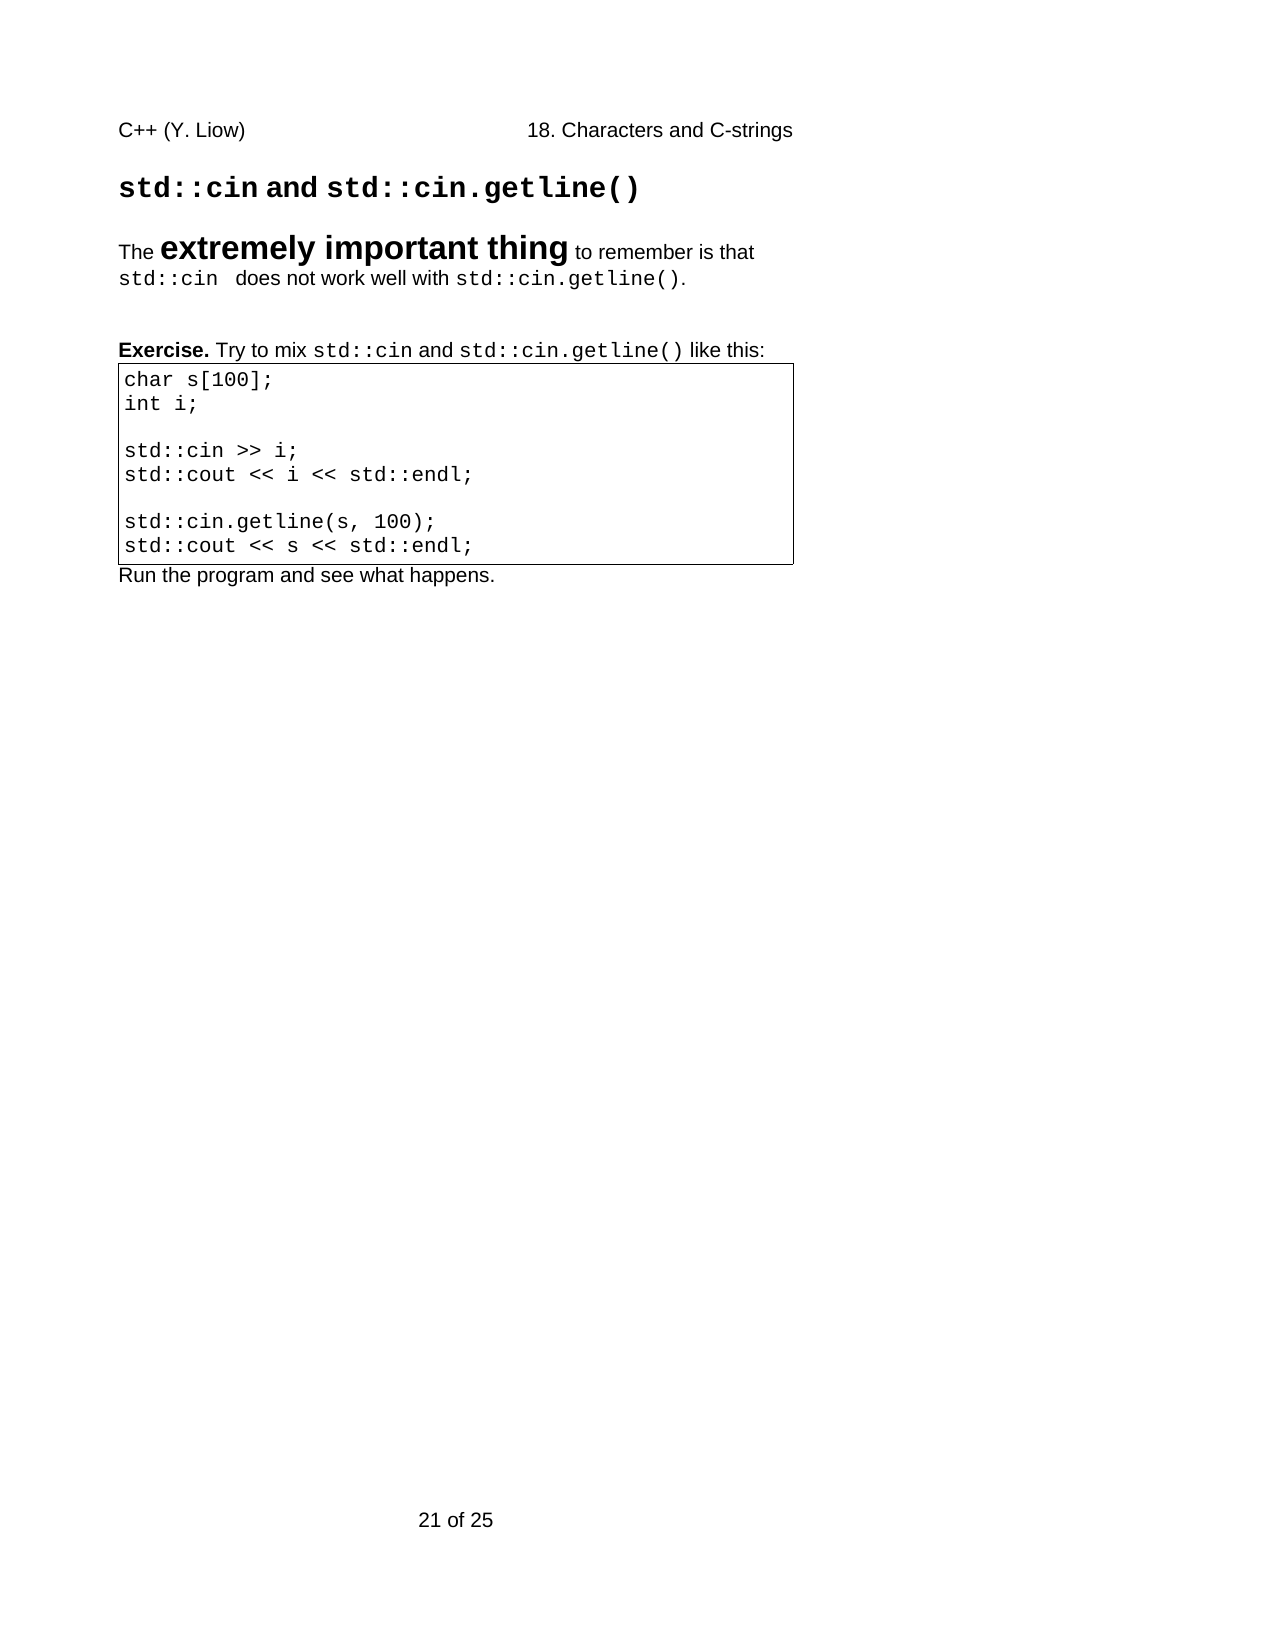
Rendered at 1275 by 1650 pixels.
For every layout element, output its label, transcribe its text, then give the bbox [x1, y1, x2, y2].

text std::cin and std::cin.getline() [118, 171, 793, 206]
text Run the program and see what happens. [118, 565, 793, 587]
text Exercise. Try to mix std::cin and std::cin.getline() like this: [118, 338, 793, 363]
table_header char s[100]; int i; std::cin >> i; std::cout << i << std::endl; std::cin.getline(s, 100); std::cout << s << std::endl; [119, 364, 793, 564]
text The extremely important thing to remember is that std::cin does not work well with std::cin.getline(). [118, 229, 793, 292]
